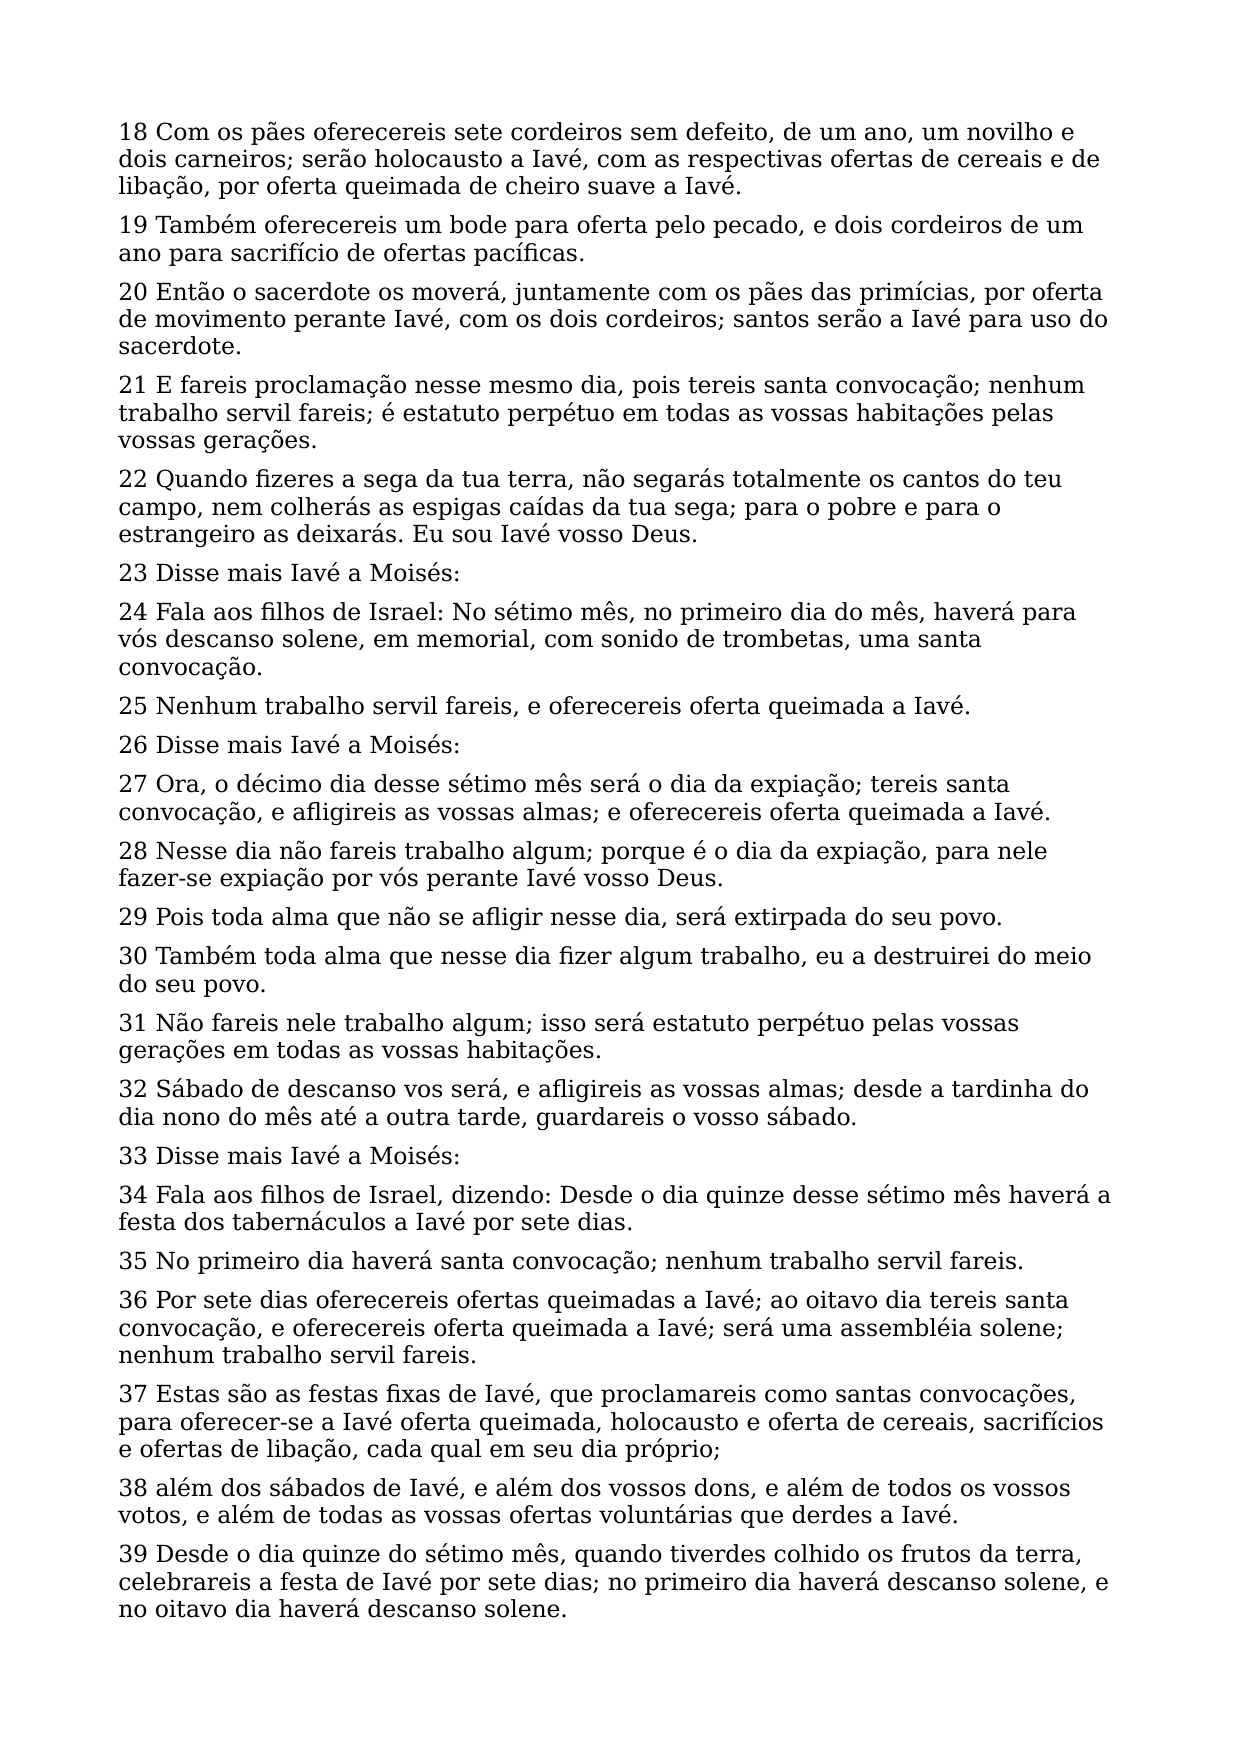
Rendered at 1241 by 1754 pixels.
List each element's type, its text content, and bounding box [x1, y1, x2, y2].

text 37 Estas são as festas fixas de Iavé, que proclamareis como santas convocações, para oferecer-se a Iavé oferta queimada, holocausto e oferta de cereais, sacrifícios e ofertas de libação, cada qual em seu dia próprio; [118, 1381, 1122, 1463]
text 27 Ora, o décimo dia desse sétimo mês será o dia da expiação; tereis santa convocação, e afligireis as vossas almas; e oferecereis oferta queimada a Iavé. [118, 771, 1122, 825]
text 32 Sábado de descanso vos será, e afligireis as vossas almas; desde a tardinha do dia nono do mês até a outra tarde, guardareis o vosso sábado. [118, 1076, 1122, 1130]
text 24 Fala aos filhos de Israel: No sétimo mês, no primeiro dia do mês, haverá para vós descanso solene, em memorial, com sonido de trombetas, uma santa convocação. [118, 599, 1122, 681]
text 22 Quando fizeres a sega da tua terra, não segarás totalmente os cantos do teu campo, nem colherás as espigas caídas da tua sega; para o pobre e para o estrangeiro as deixarás. Eu sou Iavé vosso Deus. [118, 466, 1122, 548]
text 39 Desde o dia quinze do sétimo mês, quando tiverdes colhido os frutos da terra, celebrareis a festa de Iavé por sete dias; no primeiro dia haverá descanso solene, e no oitavo dia haverá descanso solene. [118, 1541, 1122, 1623]
text 19 Também oferecereis um bode para oferta pelo pecado, e dois cordeiros de um ano para sacrifício de ofertas pacíficas. [118, 212, 1122, 266]
text 21 E fareis proclamação nesse mesmo dia, pois tereis santa convocação; nenhum trabalho servil fareis; é estatuto perpétuo em todas as vossas habitações pelas vossas gerações. [118, 372, 1122, 454]
text 31 Não fareis nele trabalho algum; isso será estatuto perpétuo pelas vossas gerações em todas as vossas habitações. [118, 1009, 1122, 1064]
text 28 Nesse dia não fareis trabalho algum; porque é o dia da expiação, para nele fazer-se expiação por vós perante Iavé vosso Deus. [118, 837, 1122, 892]
text 35 No primeiro dia haverá santa convocação; nenhum trabalho servil fareis. [118, 1248, 1122, 1275]
text 30 Também toda alma que nesse dia fizer algum trabalho, eu a destruirei do meio do seu povo. [118, 943, 1122, 997]
text 25 Nenhum trabalho servil fareis, e oferecereis oferta queimada a Iavé. [118, 692, 1122, 720]
text 18 Com os pães oferecereis sete cordeiros sem defeito, de um ano, um novilho e dois carneiros; serão holocausto a Iavé, com as respectivas ofertas de cereais e de libação, por oferta queimada de cheiro suave a Iavé. [118, 118, 1122, 200]
text 26 Disse mais Iavé a Moisés: [118, 732, 1122, 759]
text 20 Então o sacerdote os moverá, juntamente com os pães das primícias, por oferta de movimento perante Iavé, com os dois cordeiros; santos serão a Iavé para uso do sacerdote. [118, 278, 1122, 360]
text 29 Pois toda alma que não se afligir nesse dia, será extirpada do seu povo. [118, 904, 1122, 931]
text 36 Por sete dias oferecereis ofertas queimadas a Iavé; ao oitavo dia tereis santa convocação, e oferecereis oferta queimada a Iavé; será uma assembléia solene; nenhum trabalho servil fareis. [118, 1287, 1122, 1369]
text 23 Disse mais Iavé a Moisés: [118, 559, 1122, 587]
text 34 Fala aos filhos de Israel, dizendo: Desde o dia quinze desse sétimo mês haverá a festa dos tabernáculos a Iavé por sete dias. [118, 1181, 1122, 1236]
text 33 Disse mais Iavé a Moisés: [118, 1142, 1122, 1169]
text 38 além dos sábados de Iavé, e além dos vossos dons, e além de todos os vossos votos, e além de todas as vossas ofertas voluntárias que derdes a Iavé. [118, 1474, 1122, 1529]
